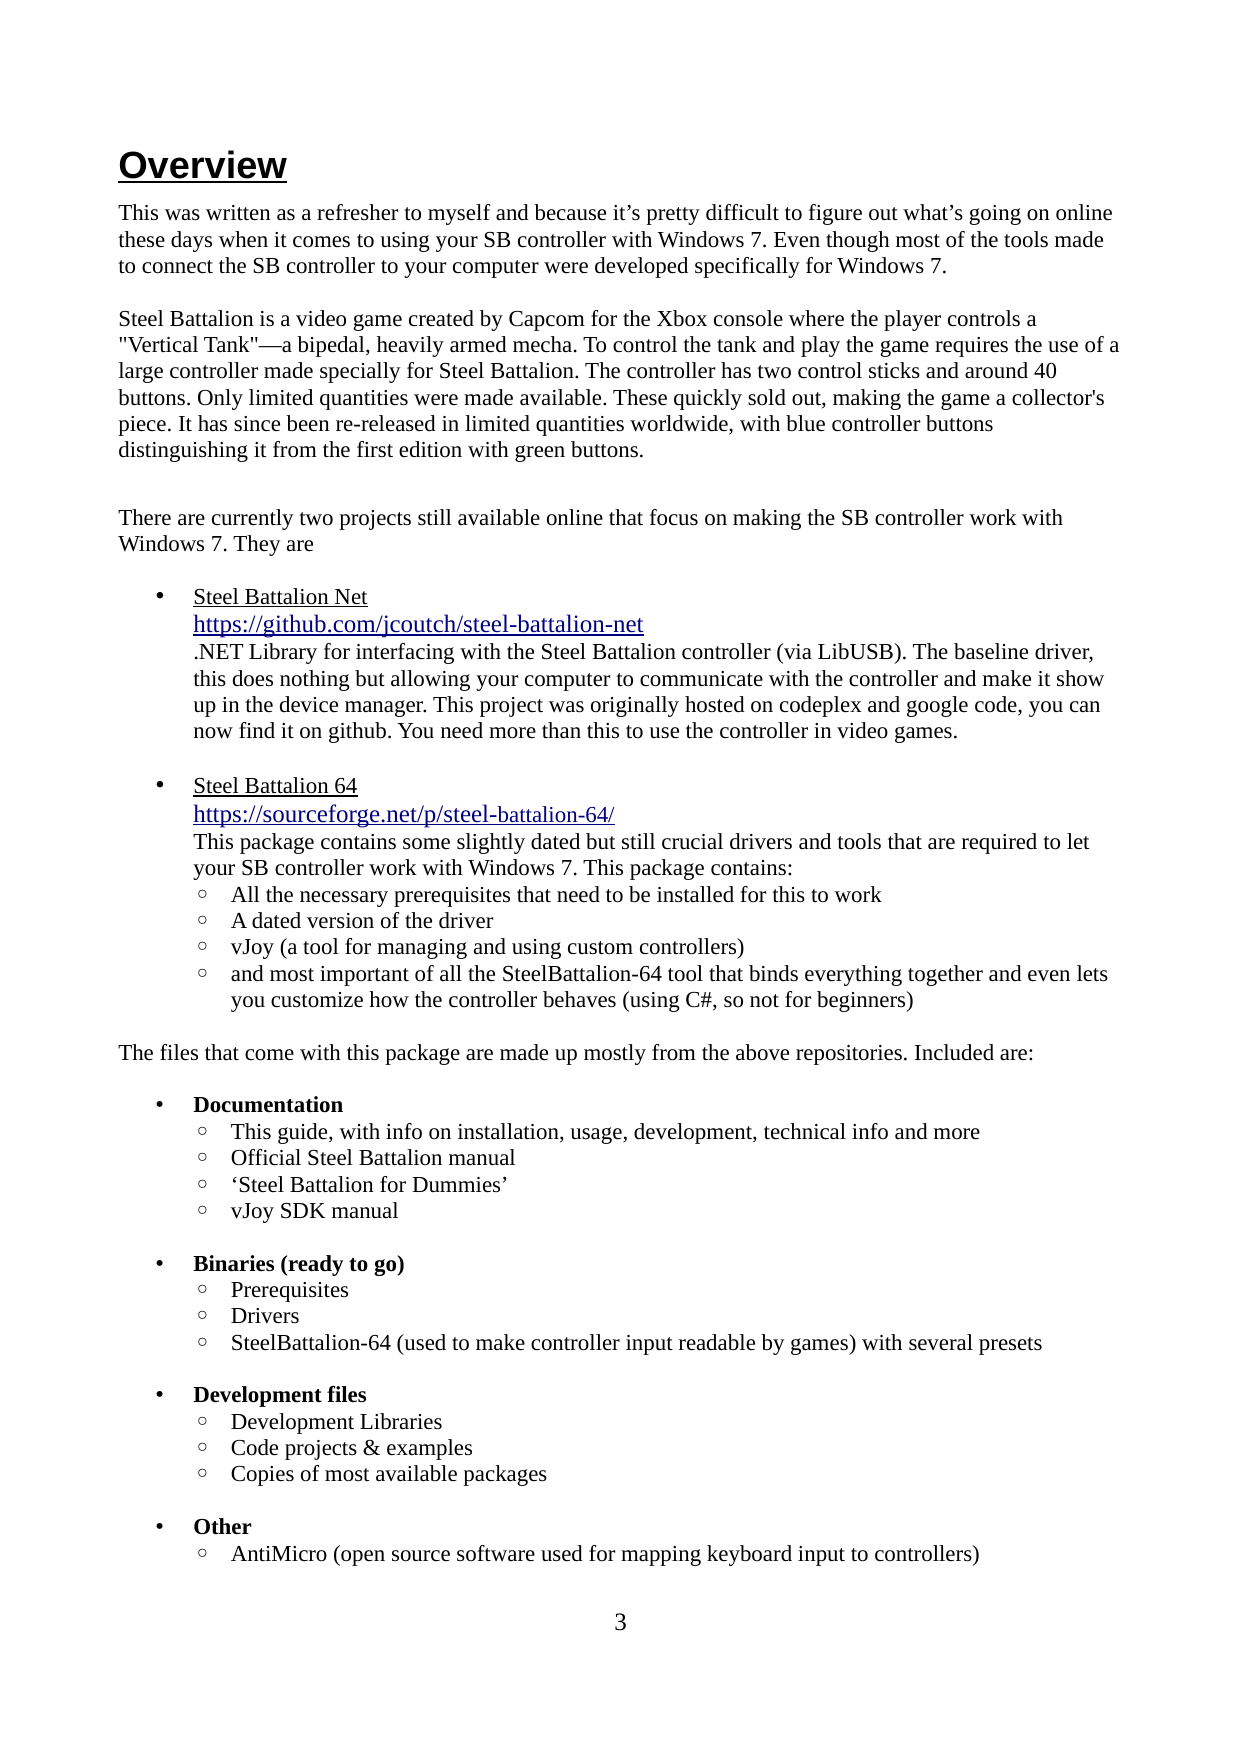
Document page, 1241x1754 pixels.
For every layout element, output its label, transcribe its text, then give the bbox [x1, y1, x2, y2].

list AntiMicro (open source software used for mapping keyboard input to controllers) [193, 1539, 1122, 1566]
list Other [156, 1513, 1122, 1539]
list Drivers [193, 1302, 1122, 1329]
list Steel Battalion 64 https://sourceforge.net/p/steel-battalion-64/ This package contains some slightly dated but still crucial drivers and tools that are required to let your SB controller work with Windows 7. This package contains: [156, 772, 1122, 881]
list Development files [156, 1381, 1122, 1408]
list Code projects & examples [193, 1434, 1122, 1461]
text There are currently two projects still available online that focus on making the SB controller work with Windows 7. They are [118, 504, 1122, 556]
list SteelBattalion-64 (used to make controller input readable by games) with several presets [193, 1329, 1122, 1381]
list and most important of all the SteelBattalion-64 tool that binds everything together and even lets you customize how the controller behaves (using C#, so not for beginners) [193, 960, 1122, 1012]
text Steel Battalion is a video game created by Capcom for the Xbox console where the player controls a "Vertical Tank"—a bipedal, heavily armed mecha. To control the tank and play the game requires the use of a large controller made specially for Steel Battalion. The controller has two control sticks and around 40 buttons. Only limited quantities were made available. These quickly sold out, making the game a collector's piece. It has since been re-released in limited quantities worldwide, with blue controller buttons distinguishing it from the first edition with green buttons. [118, 305, 1122, 463]
list Binaries (ready to go) [156, 1250, 1122, 1276]
list Development Libraries [193, 1408, 1122, 1434]
text This was written as a refresher to myself and because it’s pretty difficult to figure out what’s going on online these days when it comes to using your SB controller with Windows 7. Even though most of the tools made to connect the SB controller to your computer were developed specifically for Windows 7. [118, 199, 1122, 278]
list Official Steel Battalion manual [193, 1144, 1122, 1171]
subtitle Overview [118, 143, 1122, 187]
list Steel Battalion Net https://github.com/jcoutch/steel-battalion-net .NET Library for interfacing with the Steel Battalion controller (via LibUSB). The baseline driver, this does nothing but allowing your computer to communicate with the controller and make it show up in the device manager. This project was originally hosted on codeplex and google code, you can now find it on github. You need more than this to use the controller in video games. [156, 583, 1122, 772]
list vJoy SDK manual [193, 1197, 1122, 1250]
list This guide, with info on installation, usage, development, technical info and more [193, 1118, 1122, 1144]
text The files that come with this package are made up mostly from the above repositories. Included are: [118, 1039, 1122, 1065]
list vJoy (a tool for managing and using custom controllers) [193, 933, 1122, 960]
list Documentation [156, 1092, 1122, 1118]
list ‘Steel Battalion for Dummies’ [193, 1171, 1122, 1197]
list Prerequisites [193, 1276, 1122, 1302]
list All the necessary prerequisites that need to be installed for this to work [193, 881, 1122, 907]
list Copies of most available packages [193, 1461, 1122, 1513]
list A dated version of the driver [193, 907, 1122, 933]
